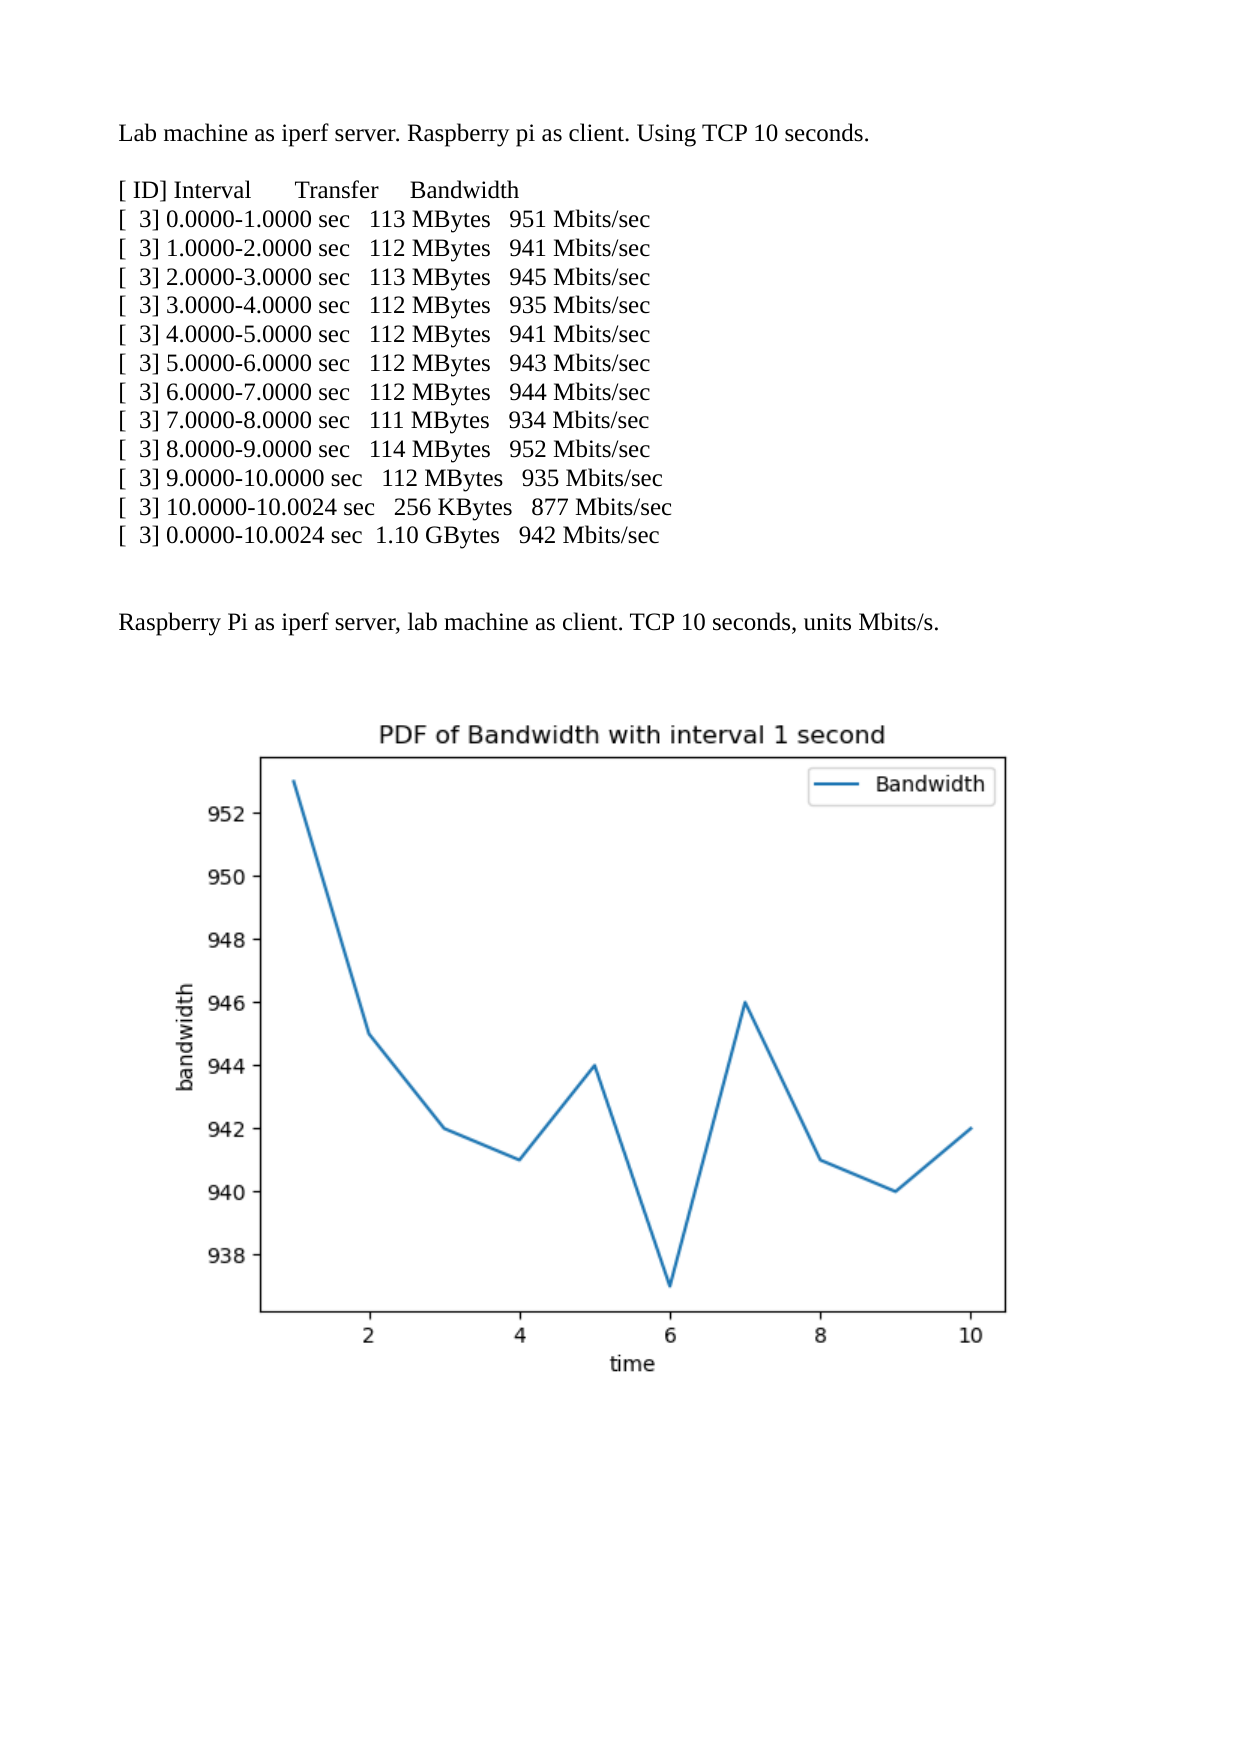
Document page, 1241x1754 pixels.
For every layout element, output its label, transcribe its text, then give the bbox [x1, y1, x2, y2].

text [ 3] 8.0000-9.0000 sec 114 MBytes 952 Mbits/sec [118, 434, 1122, 463]
text [ 3] 3.0000-4.0000 sec 112 MBytes 935 Mbits/sec [118, 291, 1122, 319]
text [ 3] 0.0000-1.0000 sec 113 MBytes 951 Mbits/sec [118, 204, 1122, 233]
text [ ID] Interval Transfer Bandwidth [118, 176, 1122, 204]
text Lab machine as iperf server. Raspberry pi as client. Using TCP 10 seconds. [118, 118, 1122, 147]
text [ 3] 2.0000-3.0000 sec 113 MBytes 945 Mbits/sec [118, 262, 1122, 291]
text [ 3] 10.0000-10.0024 sec 256 KBytes 877 Mbits/sec [118, 492, 1122, 521]
text [ 3] 9.0000-10.0000 sec 112 MBytes 935 Mbits/sec [118, 463, 1122, 492]
text Raspberry Pi as iperf server, lab machine as client. TCP 10 seconds, units Mbits/s. [118, 607, 1122, 636]
text [ 3] 5.0000-6.0000 sec 112 MBytes 943 Mbits/sec [118, 348, 1122, 377]
text [ 3] 7.0000-8.0000 sec 111 MBytes 934 Mbits/sec [118, 406, 1122, 434]
text [ 3] 6.0000-7.0000 sec 112 MBytes 944 Mbits/sec [118, 377, 1122, 406]
text [ 3] 4.0000-5.0000 sec 112 MBytes 941 Mbits/sec [118, 319, 1122, 348]
text [ 3] 1.0000-2.0000 sec 112 MBytes 941 Mbits/sec [118, 233, 1122, 262]
picture [140, 670, 1100, 1391]
text [ 3] 0.0000-10.0024 sec 1.10 GBytes 942 Mbits/sec [118, 521, 1122, 549]
